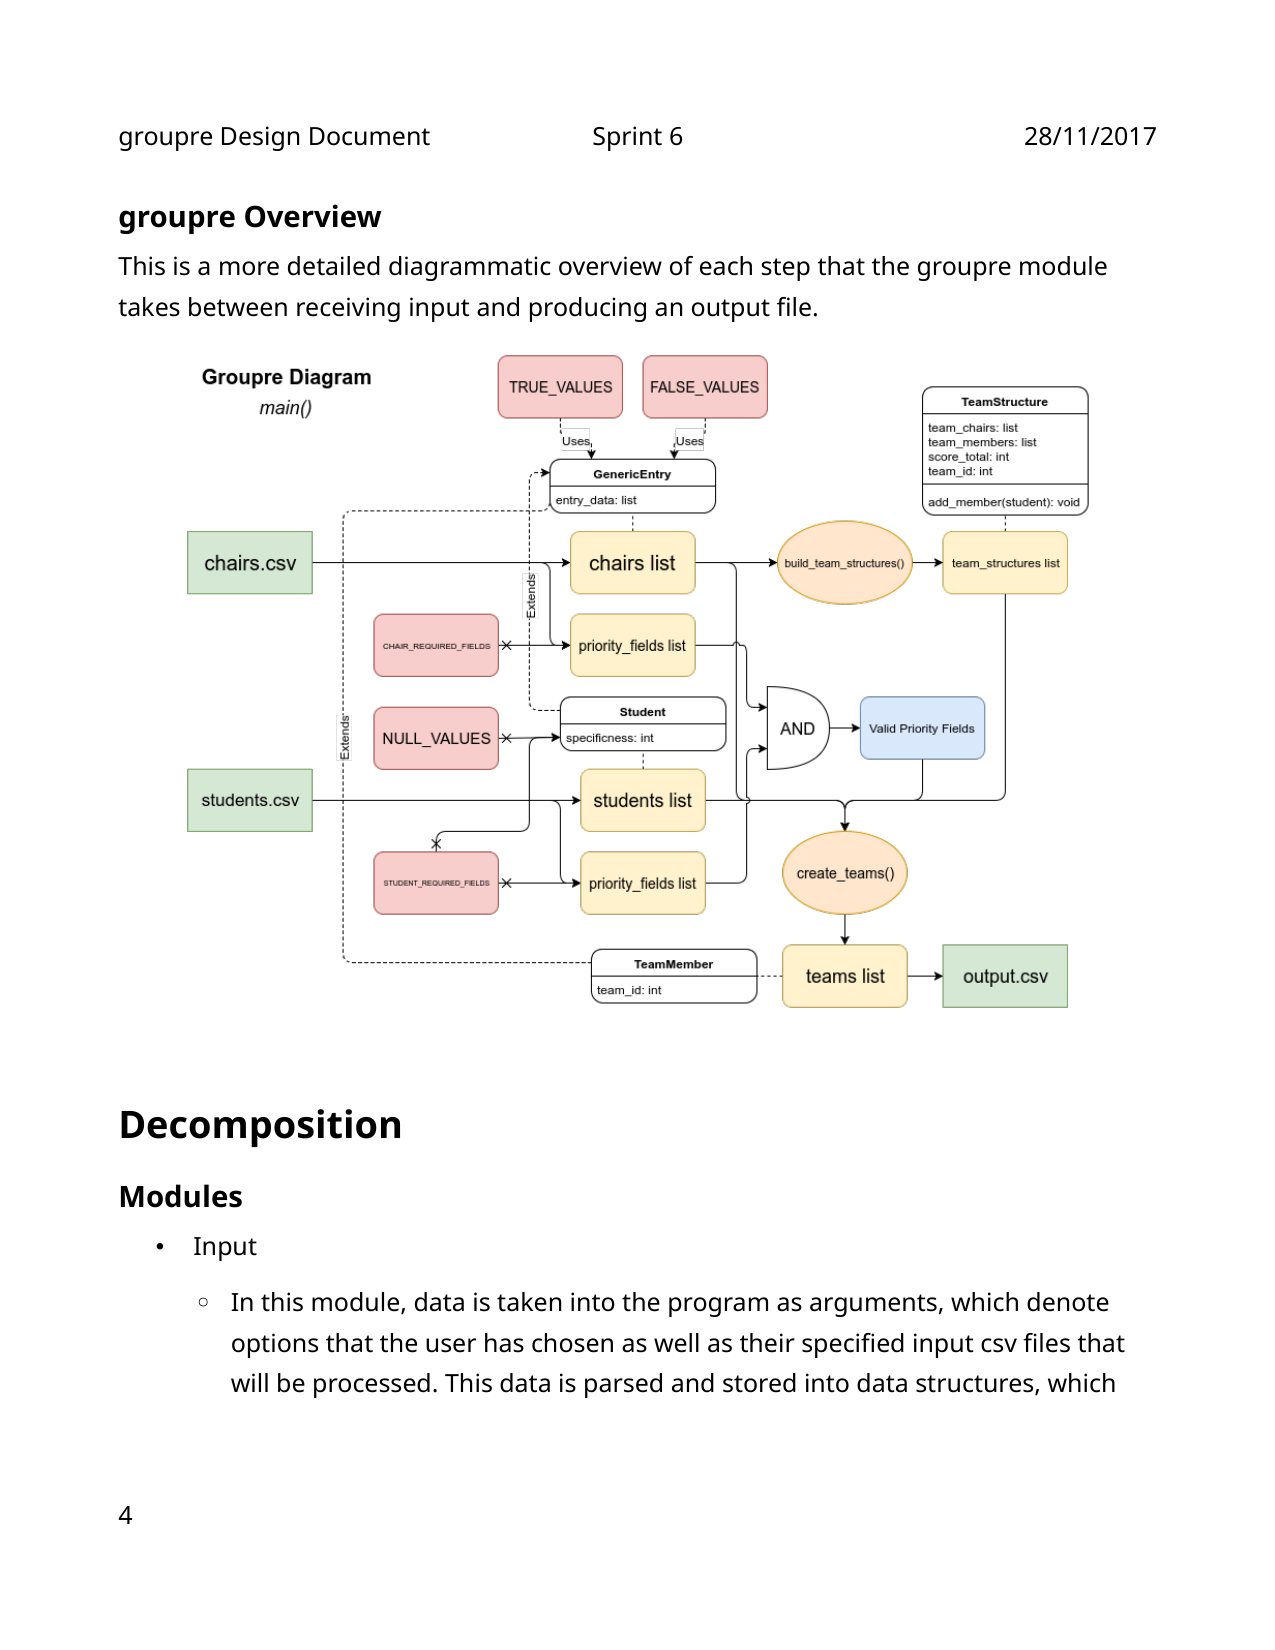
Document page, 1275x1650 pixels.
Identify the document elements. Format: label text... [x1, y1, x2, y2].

list In this module, data is taken into the program as arguments, which denote options that the user has chosen as well as their specified input csv files that will be processed. This data is parsed and stored into data structures, which [193, 1284, 1157, 1400]
picture [177, 345, 1098, 1018]
text This is a more detailed diagrammatic overview of each step that the groupre module takes between receiving input and producing an output file. [118, 249, 1157, 324]
subtitle Decomposition [118, 1098, 1157, 1149]
subtitle Modules [118, 1176, 1157, 1216]
subtitle groupre Overview [118, 196, 1157, 236]
list Input [156, 1229, 1157, 1263]
